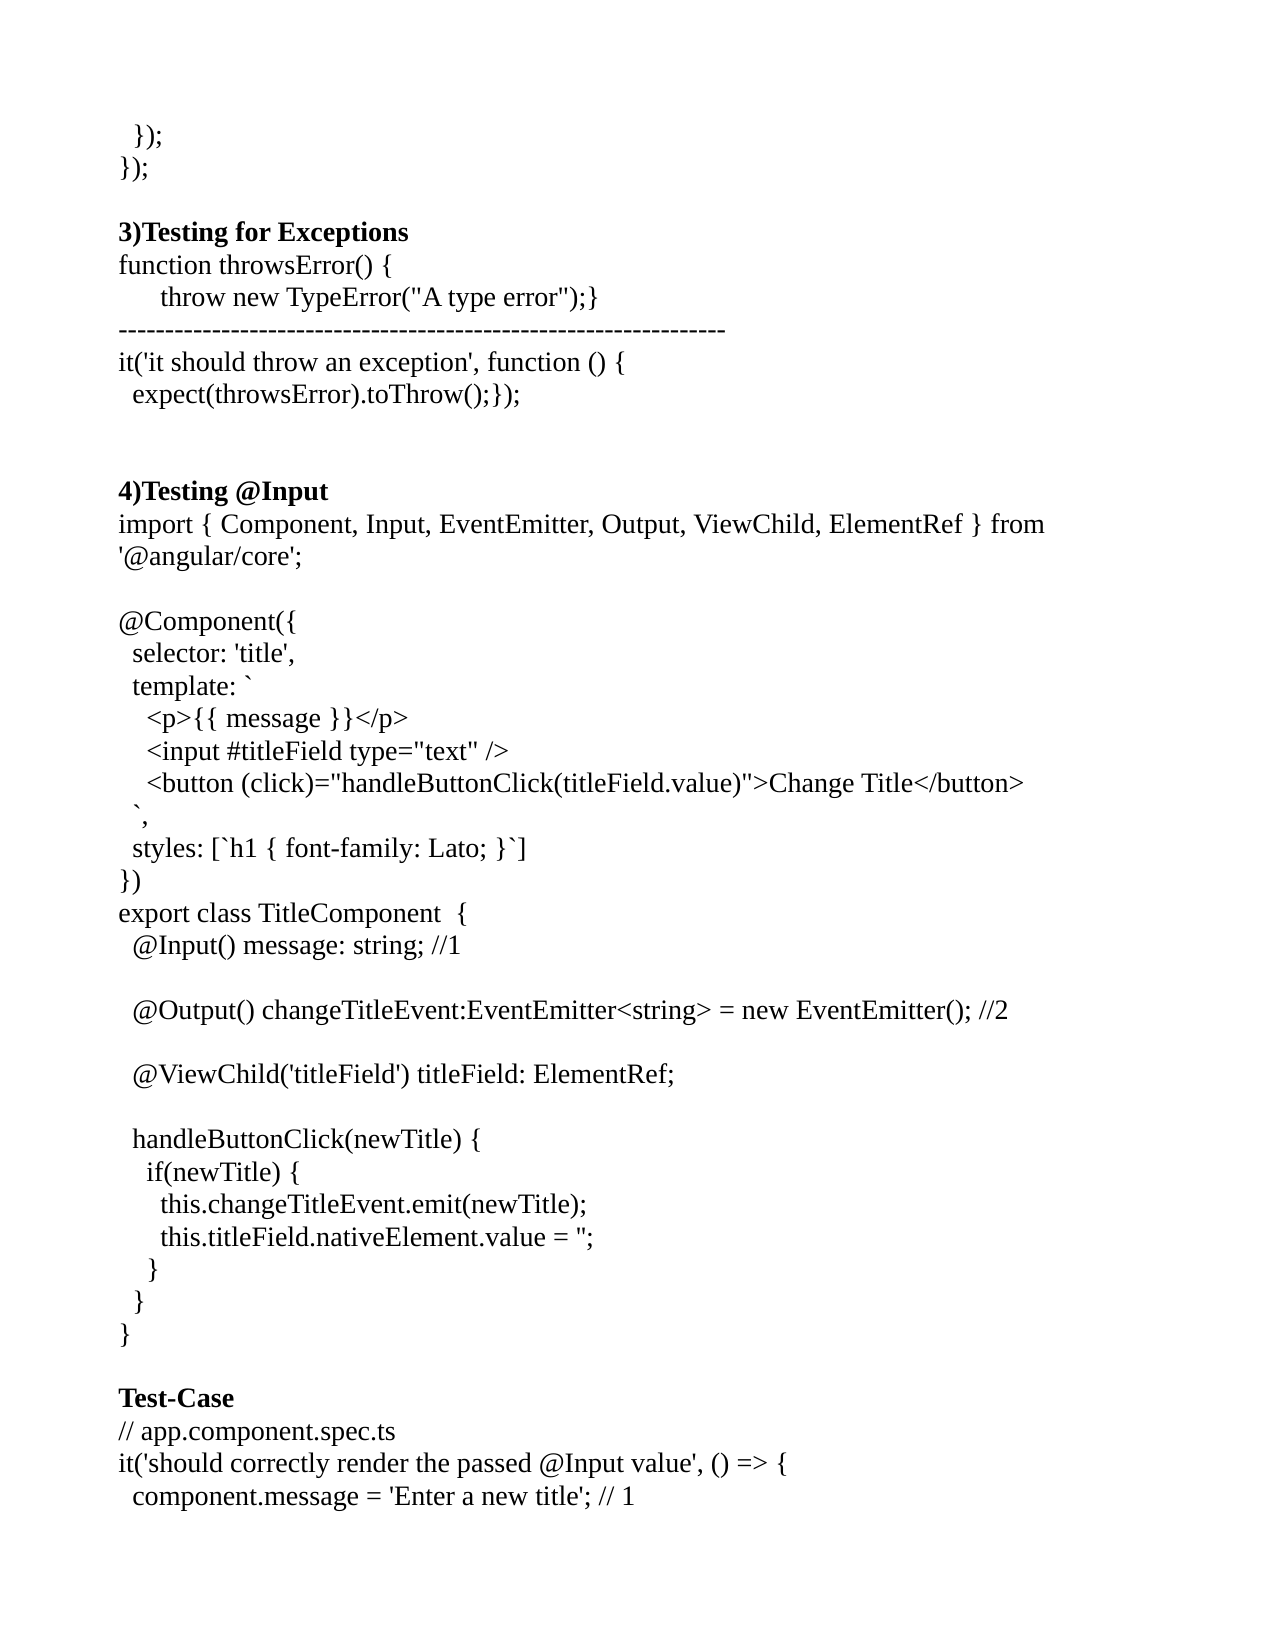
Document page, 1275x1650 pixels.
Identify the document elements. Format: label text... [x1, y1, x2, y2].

text import { Component, Input, EventEmitter, Output, ViewChild, ElementRef } from '@angular/core'; [118, 507, 1157, 572]
text } [118, 1317, 1157, 1349]
text <input #titleField type="text" /> [118, 734, 1157, 766]
text throw new TypeError("A type error");} [118, 280, 1157, 312]
text this.changeTitleEvent.emit(newTitle); [118, 1187, 1157, 1219]
text function throwsError() { [118, 248, 1157, 280]
text styles: [`h1 { font-family: Lato; }`] [118, 831, 1157, 863]
text this.titleField.nativeElement.value = ''; [118, 1219, 1157, 1252]
text handleButtonClick(newTitle) { [118, 1122, 1157, 1155]
text 4)Testing @Input [118, 474, 1157, 507]
text if(newTitle) { [118, 1155, 1157, 1187]
text component.message = 'Enter a new title'; // 1 [118, 1479, 1157, 1511]
text it('should correctly render the passed @Input value', () => { [118, 1446, 1157, 1479]
text template: ` [118, 669, 1157, 701]
text }); [118, 118, 1157, 151]
text <button (click)="handleButtonClick(titleField.value)">Change Title</button> [118, 766, 1157, 798]
text expect(throwsError).toThrow();}); [118, 377, 1157, 410]
text @Component({ [118, 604, 1157, 636]
text } [118, 1284, 1157, 1317]
text `, [118, 798, 1157, 831]
text it('it should throw an exception', function () { [118, 345, 1157, 377]
text @Output() changeTitleEvent:EventEmitter<string> = new EventEmitter(); //2 [118, 993, 1157, 1025]
text }); [118, 151, 1157, 183]
text // app.component.spec.ts [118, 1414, 1157, 1446]
text <p>{{ message }}</p> [118, 701, 1157, 734]
text ----------------------------------------------------------------- [118, 312, 1157, 345]
text @ViewChild('titleField') titleField: ElementRef; [118, 1058, 1157, 1090]
text export class TitleComponent { [118, 896, 1157, 928]
text 3)Testing for Exceptions [118, 215, 1157, 248]
text selector: 'title', [118, 636, 1157, 669]
text @Input() message: string; //1 [118, 928, 1157, 960]
text } [118, 1252, 1157, 1284]
text }) [118, 863, 1157, 896]
text Test-Case [118, 1382, 1157, 1414]
